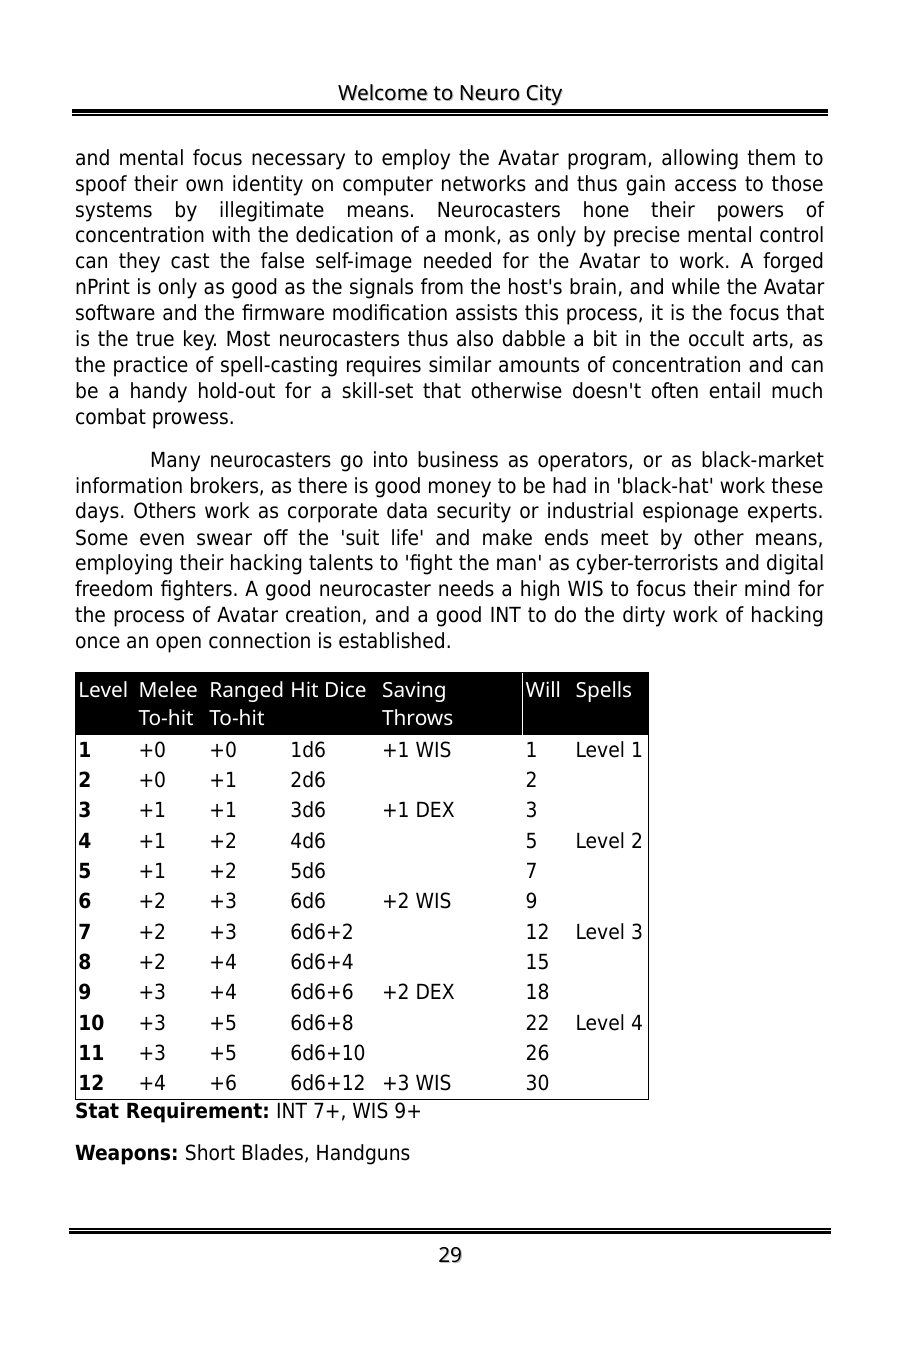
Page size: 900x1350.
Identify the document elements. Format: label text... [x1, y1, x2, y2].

text and mental focus necessary to employ the Avatar program, allowing them to spoof their own identity on computer networks and thus gain access to those systems by illegitimate means. Neurocasters hone their powers of concentration with the dedication of a monk, as only by precise mental control can they cast the false self-image needed for the Avatar to work. A forged nPrint is only as good as the signals from the host's brain, and while the Avatar software and the firmware modification assists this process, it is the focus that is the true key. Most neurocasters thus also dabble a bit in the occult arts, as the practice of spell-casting requires similar amounts of concentration and can be a handy hold-out for a skill-set that otherwise doesn't often entail much combat prowess. [75, 146, 825, 429]
table_cell +1 [206, 765, 287, 796]
table_cell 30 [523, 1068, 572, 1099]
table_cell [379, 917, 522, 947]
table_cell 3d6 [287, 796, 379, 826]
table_header Saving Throws [379, 673, 522, 735]
table_cell [572, 1038, 648, 1068]
table_cell +4 [135, 1068, 206, 1099]
table_cell +0 [135, 735, 206, 765]
table_cell 6d6 [287, 886, 379, 917]
table_cell +3 [135, 978, 206, 1008]
table_cell +1 [206, 796, 287, 826]
table_cell 15 [523, 947, 572, 977]
table_cell +2 [206, 856, 287, 886]
table_cell [379, 826, 522, 856]
table_cell +5 [206, 1008, 287, 1038]
table_cell +3 [206, 917, 287, 947]
table_cell +2 DEX [379, 978, 522, 1008]
table_cell 9 [523, 886, 572, 917]
table_cell 1d6 [287, 735, 379, 765]
table_cell +2 WIS [379, 886, 522, 917]
table_cell 10 [76, 1008, 135, 1038]
table_cell [572, 796, 648, 826]
table_cell 6d6+10 [287, 1038, 379, 1068]
table_cell 2 [523, 765, 572, 796]
table_cell +2 [206, 826, 287, 856]
table_cell 6d6+4 [287, 947, 379, 977]
table_header Will [523, 673, 572, 735]
table_header Spells [572, 673, 648, 735]
table_cell [572, 978, 648, 1008]
table_cell +1 DEX [379, 796, 522, 826]
table_header Melee To-hit [135, 673, 206, 735]
table_cell Level 2 [572, 826, 648, 856]
table_cell [379, 765, 522, 796]
table_cell +0 [135, 765, 206, 796]
table_cell +3 [135, 1008, 206, 1038]
table_cell +5 [206, 1038, 287, 1068]
table_cell 5 [76, 856, 135, 886]
table_cell +3 WIS [379, 1068, 522, 1099]
table_cell 6d6+6 [287, 978, 379, 1008]
table_cell 12 [523, 917, 572, 947]
table_header Ranged To-hit [206, 673, 287, 735]
table_cell +1 [135, 856, 206, 886]
table_cell +2 [135, 917, 206, 947]
table_cell 4 [76, 826, 135, 856]
table_cell 6d6+8 [287, 1008, 379, 1038]
table_cell 5 [523, 826, 572, 856]
text Stat Requirement: INT 7+, WIS 9+ [75, 1099, 825, 1123]
table_cell +3 [206, 886, 287, 917]
table_cell +1 WIS [379, 735, 522, 765]
text Many neurocasters go into business as operators, or as black-market information brokers, as there is good money to be had in 'black-hat' work these days. Others work as corporate data security or industrial espionage experts. Some even swear off the 'suit life' and make ends meet by other means, employing their hacking talents to 'fight the man' as cyber-terrorists and digital freedom fighters. A good neurocaster needs a high WIS to focus their mind for the process of Avatar creation, and a good INT to do the dirty work of hacking once an open connection is established. [75, 448, 825, 653]
table_cell 1 [523, 735, 572, 765]
table_cell 6d6+2 [287, 917, 379, 947]
table_cell +2 [135, 886, 206, 917]
table_cell 7 [523, 856, 572, 886]
table_cell +1 [135, 826, 206, 856]
table_cell 3 [523, 796, 572, 826]
table_cell [379, 856, 522, 886]
table_cell 6d6+12 [287, 1068, 379, 1099]
table_cell 22 [523, 1008, 572, 1038]
table_cell +4 [206, 978, 287, 1008]
table_cell 26 [523, 1038, 572, 1068]
table_cell [572, 856, 648, 886]
table_cell 3 [76, 796, 135, 826]
table_cell 5d6 [287, 856, 379, 886]
table_cell 9 [76, 978, 135, 1008]
table_cell 11 [76, 1038, 135, 1068]
table_header Hit Dice [287, 673, 379, 735]
table_cell [572, 886, 648, 917]
table_cell [379, 947, 522, 977]
table_cell [379, 1008, 522, 1038]
text Weapons: Short Blades, Handguns [75, 1141, 825, 1166]
table_cell 1 [76, 735, 135, 765]
table_cell +2 [135, 947, 206, 977]
table_cell [572, 765, 648, 796]
table_cell +3 [135, 1038, 206, 1068]
table_cell Level 3 [572, 917, 648, 947]
table_cell +6 [206, 1068, 287, 1099]
table_cell [379, 1038, 522, 1068]
table_cell [572, 1068, 648, 1099]
table_header Level [76, 673, 135, 735]
table_cell 7 [76, 917, 135, 947]
table_cell 4d6 [287, 826, 379, 856]
table_cell 2 [76, 765, 135, 796]
table_cell 6 [76, 886, 135, 917]
table_cell [572, 947, 648, 977]
table_cell +0 [206, 735, 287, 765]
table_cell Level 4 [572, 1008, 648, 1038]
table_cell 2d6 [287, 765, 379, 796]
table_cell 8 [76, 947, 135, 977]
table_cell +4 [206, 947, 287, 977]
table_cell Level 1 [572, 735, 648, 765]
table_cell 18 [523, 978, 572, 1008]
table_cell 12 [76, 1068, 135, 1099]
table_cell +1 [135, 796, 206, 826]
